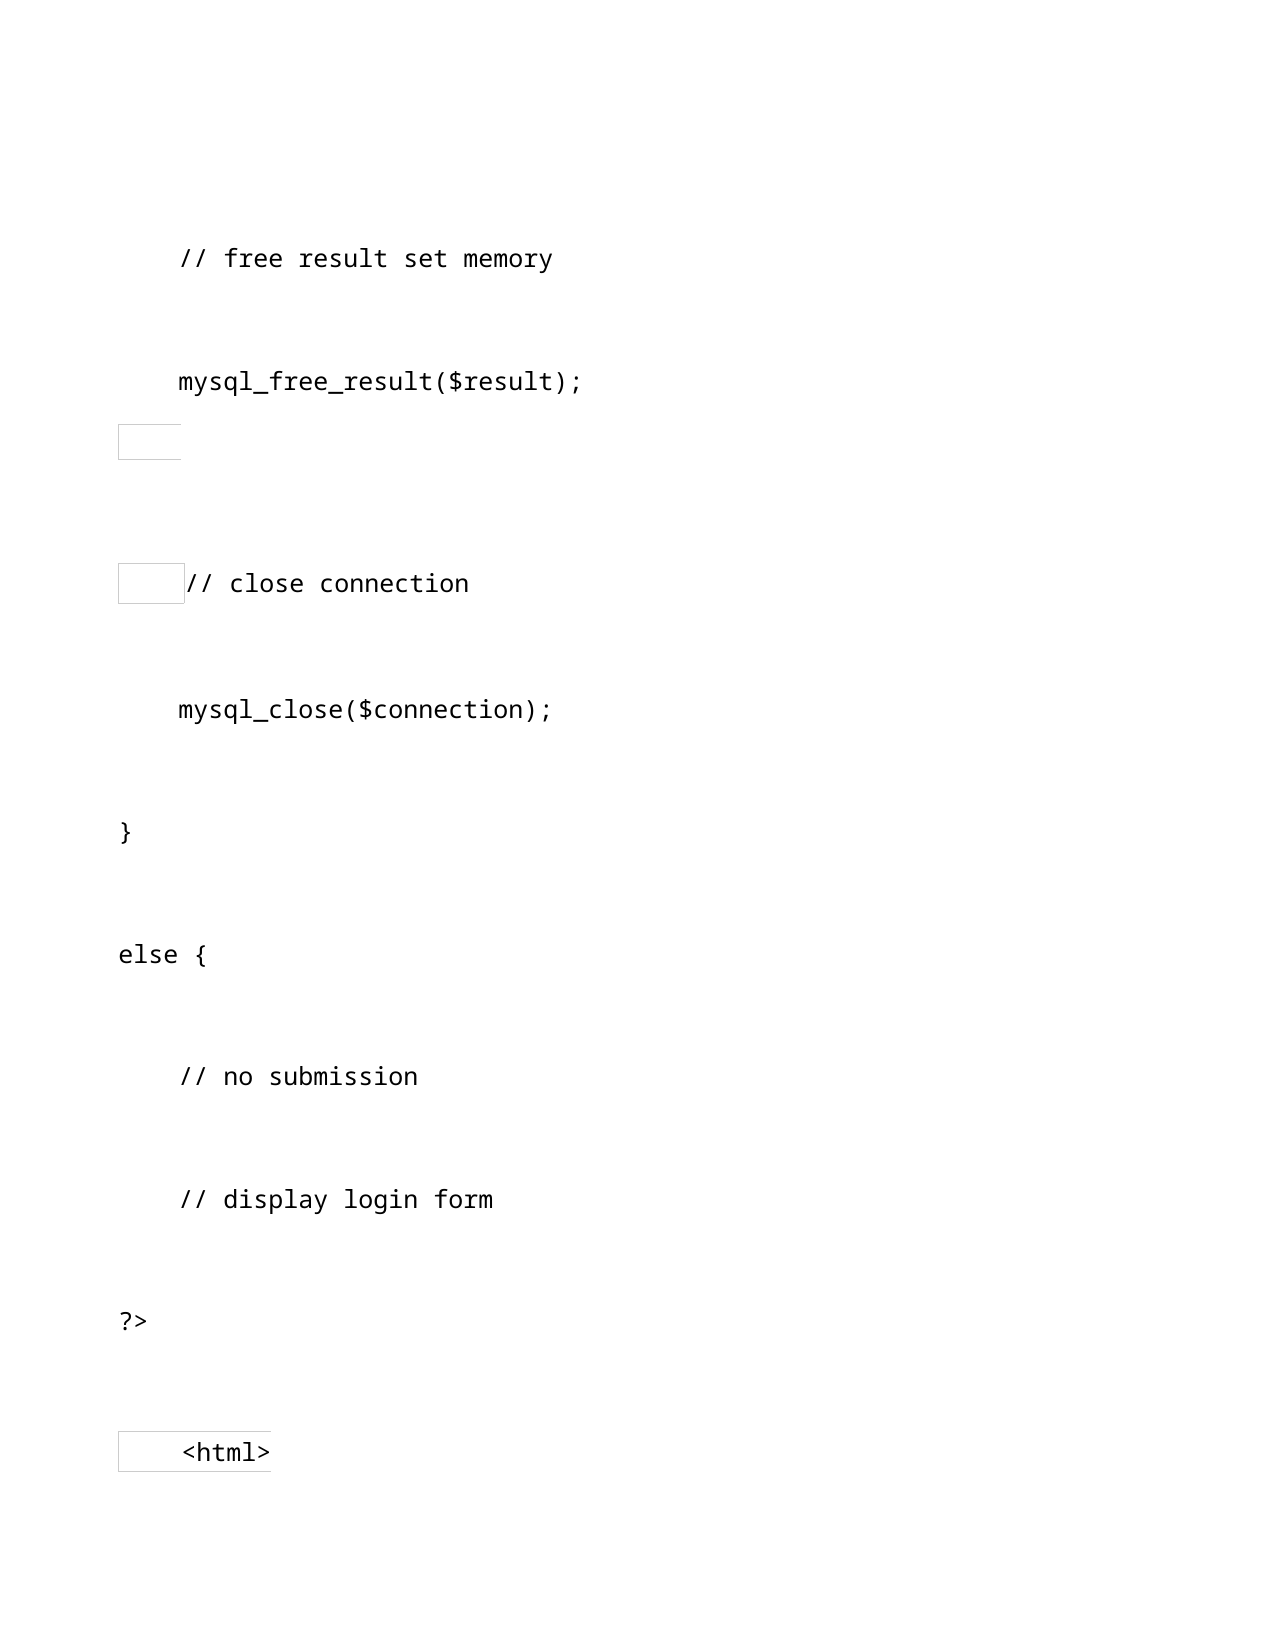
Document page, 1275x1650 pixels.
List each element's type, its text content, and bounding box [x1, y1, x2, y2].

text // close connection mysql_close($connection); } else { // no submission // display login form ?> <html> [118, 424, 1157, 1472]
text // free result set memory mysql_free_result($result); [118, 118, 1157, 397]
